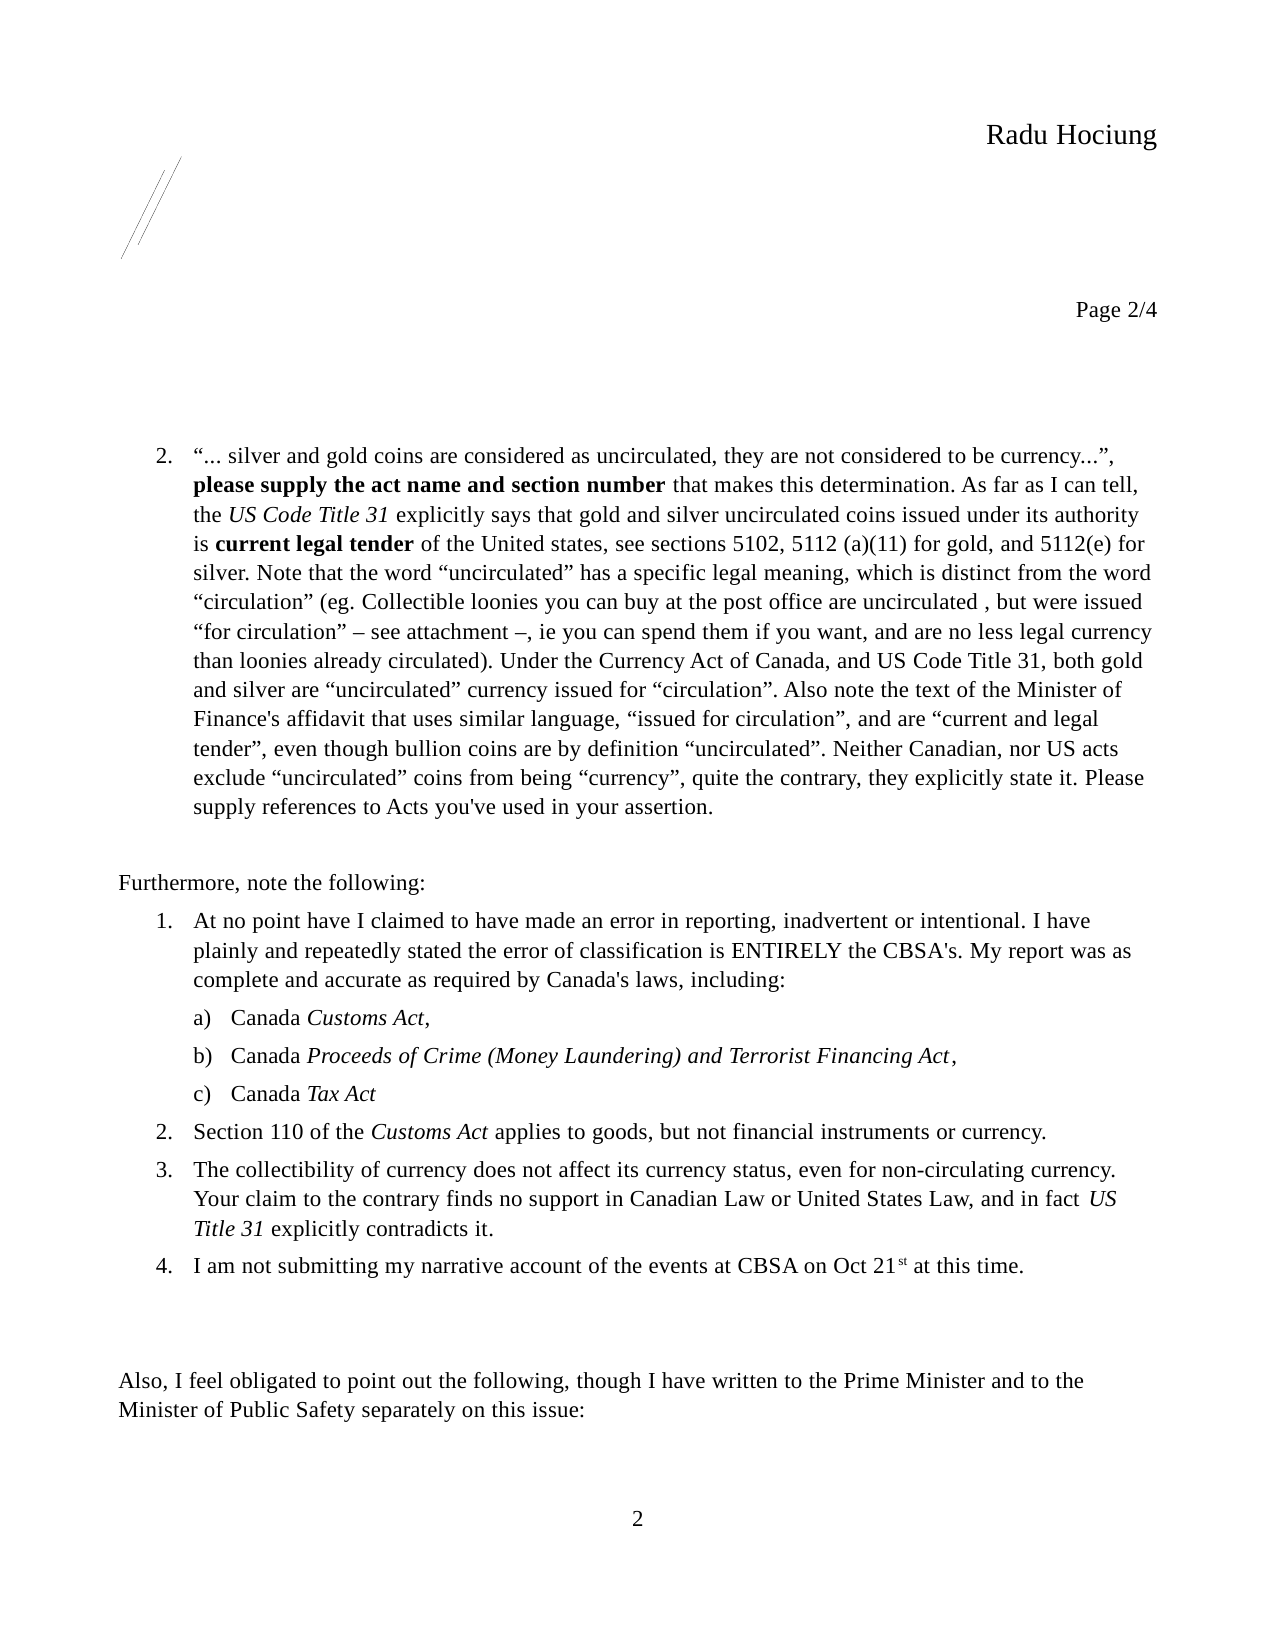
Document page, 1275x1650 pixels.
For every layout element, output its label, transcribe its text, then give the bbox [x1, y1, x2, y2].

list The collectibility of currency does not affect its currency status, even for non-circulating currency. Your claim to the contrary finds no support in Canadian Law or United States Law, and in fact US Title 31 explicitly contradicts it. [156, 1157, 1157, 1241]
list Section 110 of the Customs Act applies to goods, but not financial instruments or currency. [156, 1119, 1157, 1144]
list Canada Tax Act [193, 1081, 1157, 1106]
text Also, I feel obligated to point out the following, though I have written to the Prime Minister and to the Minister of Public Safety separately on this issue: [118, 1367, 1157, 1422]
list Canada Proceeds of Crime (Money Laundering) and Terrorist Financing Act, [193, 1043, 1157, 1068]
text Furthermore, note the following: [118, 870, 1157, 896]
list At no point have I claimed to have made an error in reporting, inadvertent or intentional. I have plainly and repeatedly stated the error of classification is ENTIRELY the CBSA's. My report was as complete and accurate as required by Canada's laws, including: [156, 908, 1157, 992]
list “... silver and gold coins are considered as uncirculated, they are not considered to be currency...”, please supply the act name and section number that makes this determination. As far as I can tell, the US Code Title 31 explicitly says that gold and silver uncirculated coins issued under its authority is current legal tender of the United states, see sections 5102, 5112 (a)(11) for gold, and 5112(e) for silver. Note that the word “uncirculated” has a specific legal meaning, which is distinct from the word “circulation” (eg. Collectible loonies you can buy at the post office are uncirculated , but were issued “for circulation” – see attachment –, ie you can spend them if you want, and are no less legal currency than loonies already circulated). Under the Currency Act of Canada, and US Code Title 31, both gold and silver are “uncirculated” currency issued for “circulation”. Also note the text of the Minister of Finance's affidavit that uses similar language, “issued for circulation”, and are “current and legal tender”, even though bullion coins are by definition “uncirculated”. Neither Canadian, nor US acts exclude “uncirculated” coins from being “currency”, quite the contrary, they explicitly state it. Please supply references to Acts you've used in your assertion. [156, 443, 1157, 820]
list I am not submitting my narrative account of the events at CBSA on Oct 21st at this time. [156, 1253, 1157, 1279]
list Canada Customs Act, [193, 1005, 1157, 1030]
